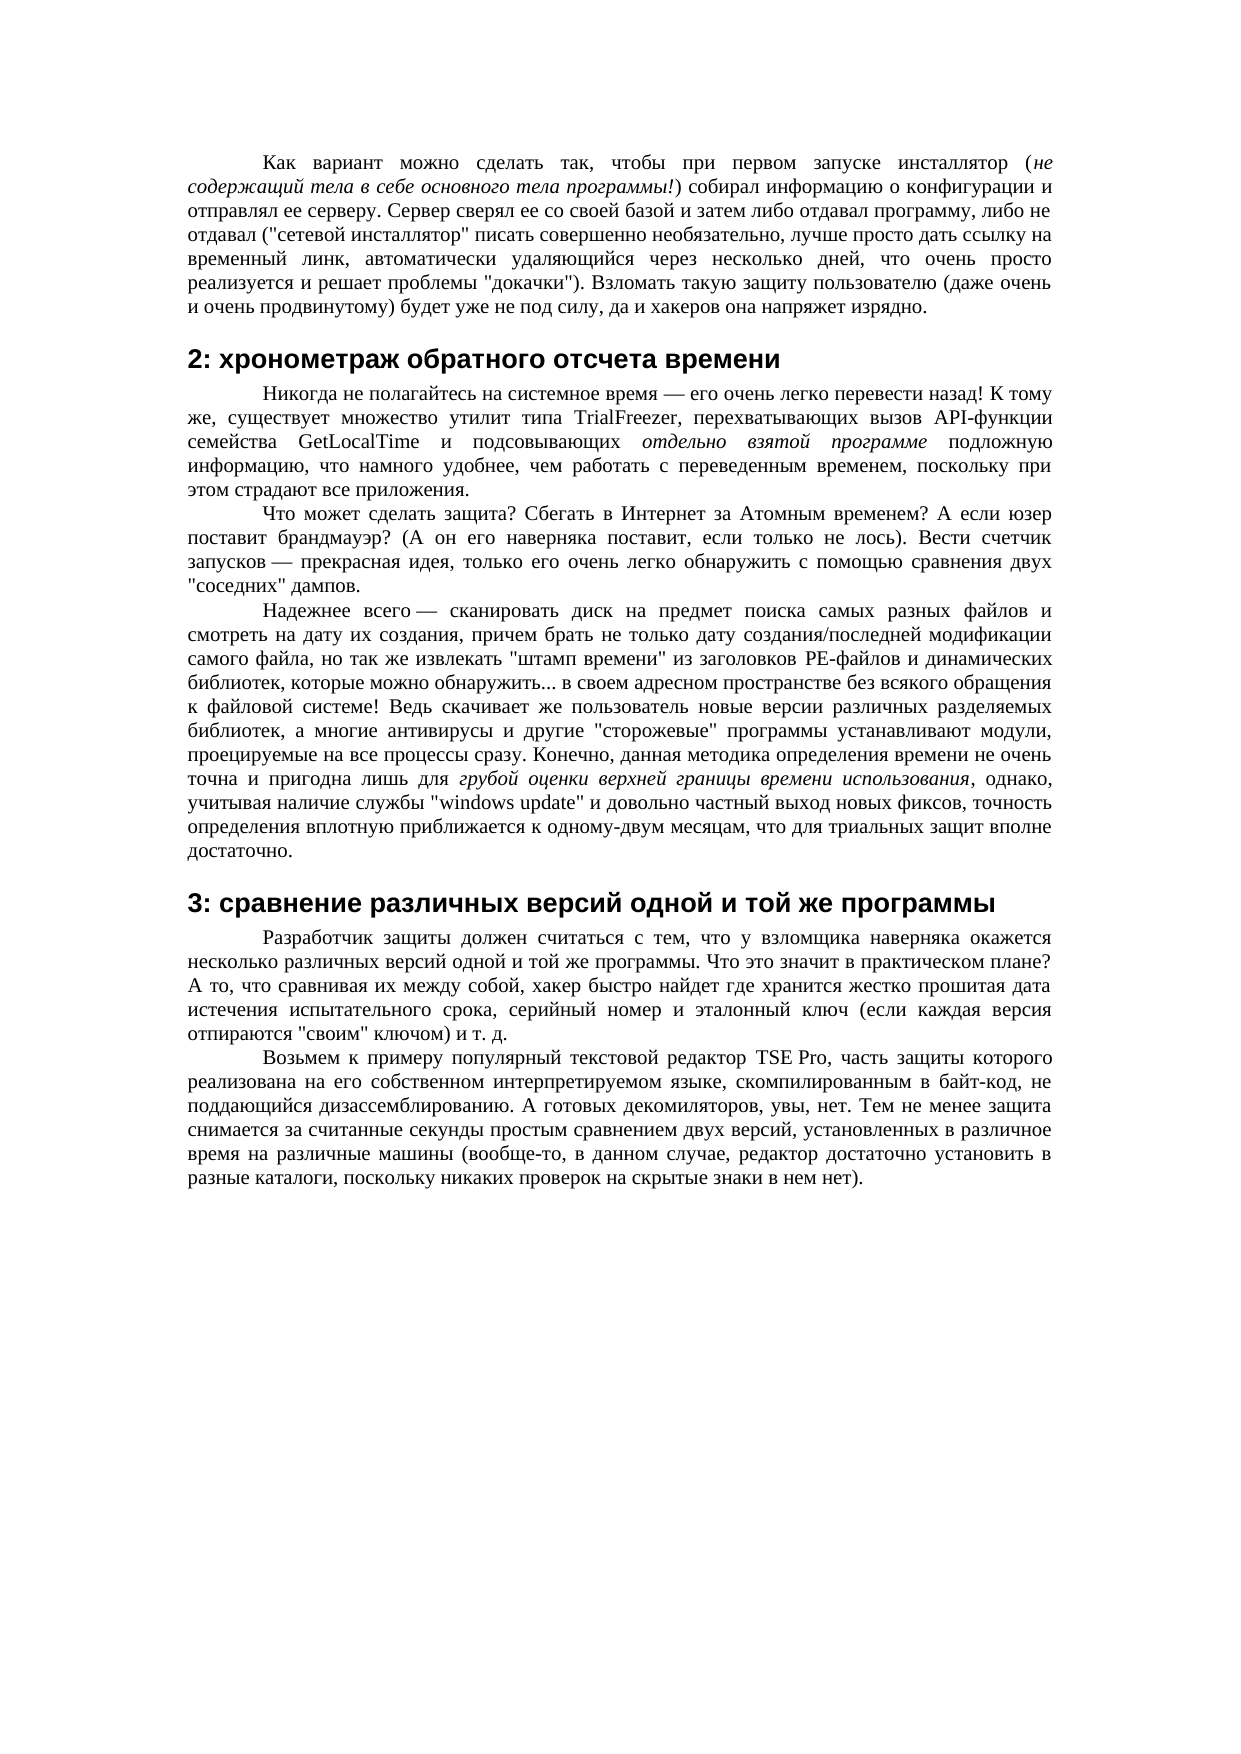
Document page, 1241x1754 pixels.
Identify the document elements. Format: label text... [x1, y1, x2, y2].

text Разработчик защиты должен считаться с тем, что у взломщика наверняка окажется несколько различных версий одной и той же программы. Что это значит в практическом плане? А то, что сравнивая их между собой, хакер быстро найдет где хранится жестко прошитая дата истечения испытательного срока, серийный номер и эталонный ключ (если каждая версия отпираются "своим" ключом) и т. д. [187, 925, 1053, 1045]
text Надежнее всего — сканировать диск на предмет поиска самых разных файлов и смотреть на дату их создания, причем брать не только дату создания/последней модификации самого файла, но так же извлекать "штамп времени" из заголовков PE-файлов и динамических библиотек, которые можно обнаружить... в своем адресном пространстве без всякого обращения к файловой системе! Ведь скачивает же пользователь новые версии различных разделяемых библиотек, а многие антивирусы и другие "сторожевые" программы устанавливают модули, проецируемые на все процессы сразу. Конечно, данная методика определения времени не очень точна и пригодна лишь для грубой оценки верхней границы времени использования, однако, учитывая наличие службы "windows update" и довольно частный выход новых фиксов, точность определения вплотную приближается к одному-двум месяцам, что для триальных защит вполне достаточно. [187, 597, 1053, 862]
text Никогда не полагайтесь на системное время — его очень легко перевести назад! К тому же, существует множество утилит типа TrialFreezer, перехватывающих вызов API-функции семейства GetLocalTime и подсовывающих отдельно взятой программе подложную информацию, что намного удобнее, чем работать с переведенным временем, поскольку при этом страдают все приложения. [187, 381, 1053, 501]
text Возьмем к примеру популярный текстовой редактор TSE Pro, часть защиты которого реализована на его собственном интерпретируемом языке, скомпилированным в байт-код, не поддающийся дизассемблированию. А готовых декомиляторов, увы, нет. Тем не менее защита снимается за считанные секунды простым сравнением двух версий, установленных в различное время на различные машины (вообще-то, в данном случае, редактор достаточно установить в разные каталоги, поскольку никаких проверок на скрытые знаки в нем нет). [187, 1045, 1053, 1189]
text Как вариант можно сделать так, чтобы при первом запуске инсталлятор (не содержащий тела в себе основного тела программы!) собирал информацию о конфигурации и отправлял ее серверу. Сервер сверял ее со своей базой и затем либо отдавал программу, либо не отдавал ("сетевой инсталлятор" писать совершенно необязательно, лучше просто дать ссылку на временный линк, автоматически удаляющийся через несколько дней, что очень просто реализуется и решает проблемы "докачки"). Взломать такую защиту пользователю (даже очень и очень продвинутому) будет уже не под силу, да и хакеров она напряжет изрядно. [187, 150, 1053, 318]
subtitle 3: сравнение различных версий одной и той же программы [187, 887, 1053, 918]
text Что может сделать защита? Сбегать в Интернет за Атомным временем? А если юзер поставит брандмауэр? (А он его наверняка поставит, если только не лось). Вести счетчик запусков — прекрасная идея, только его очень легко обнаружить с помощью сравнения двух "соседних" дампов. [187, 501, 1053, 597]
subtitle 2: хронометраж обратного отсчета времени [187, 343, 1053, 375]
